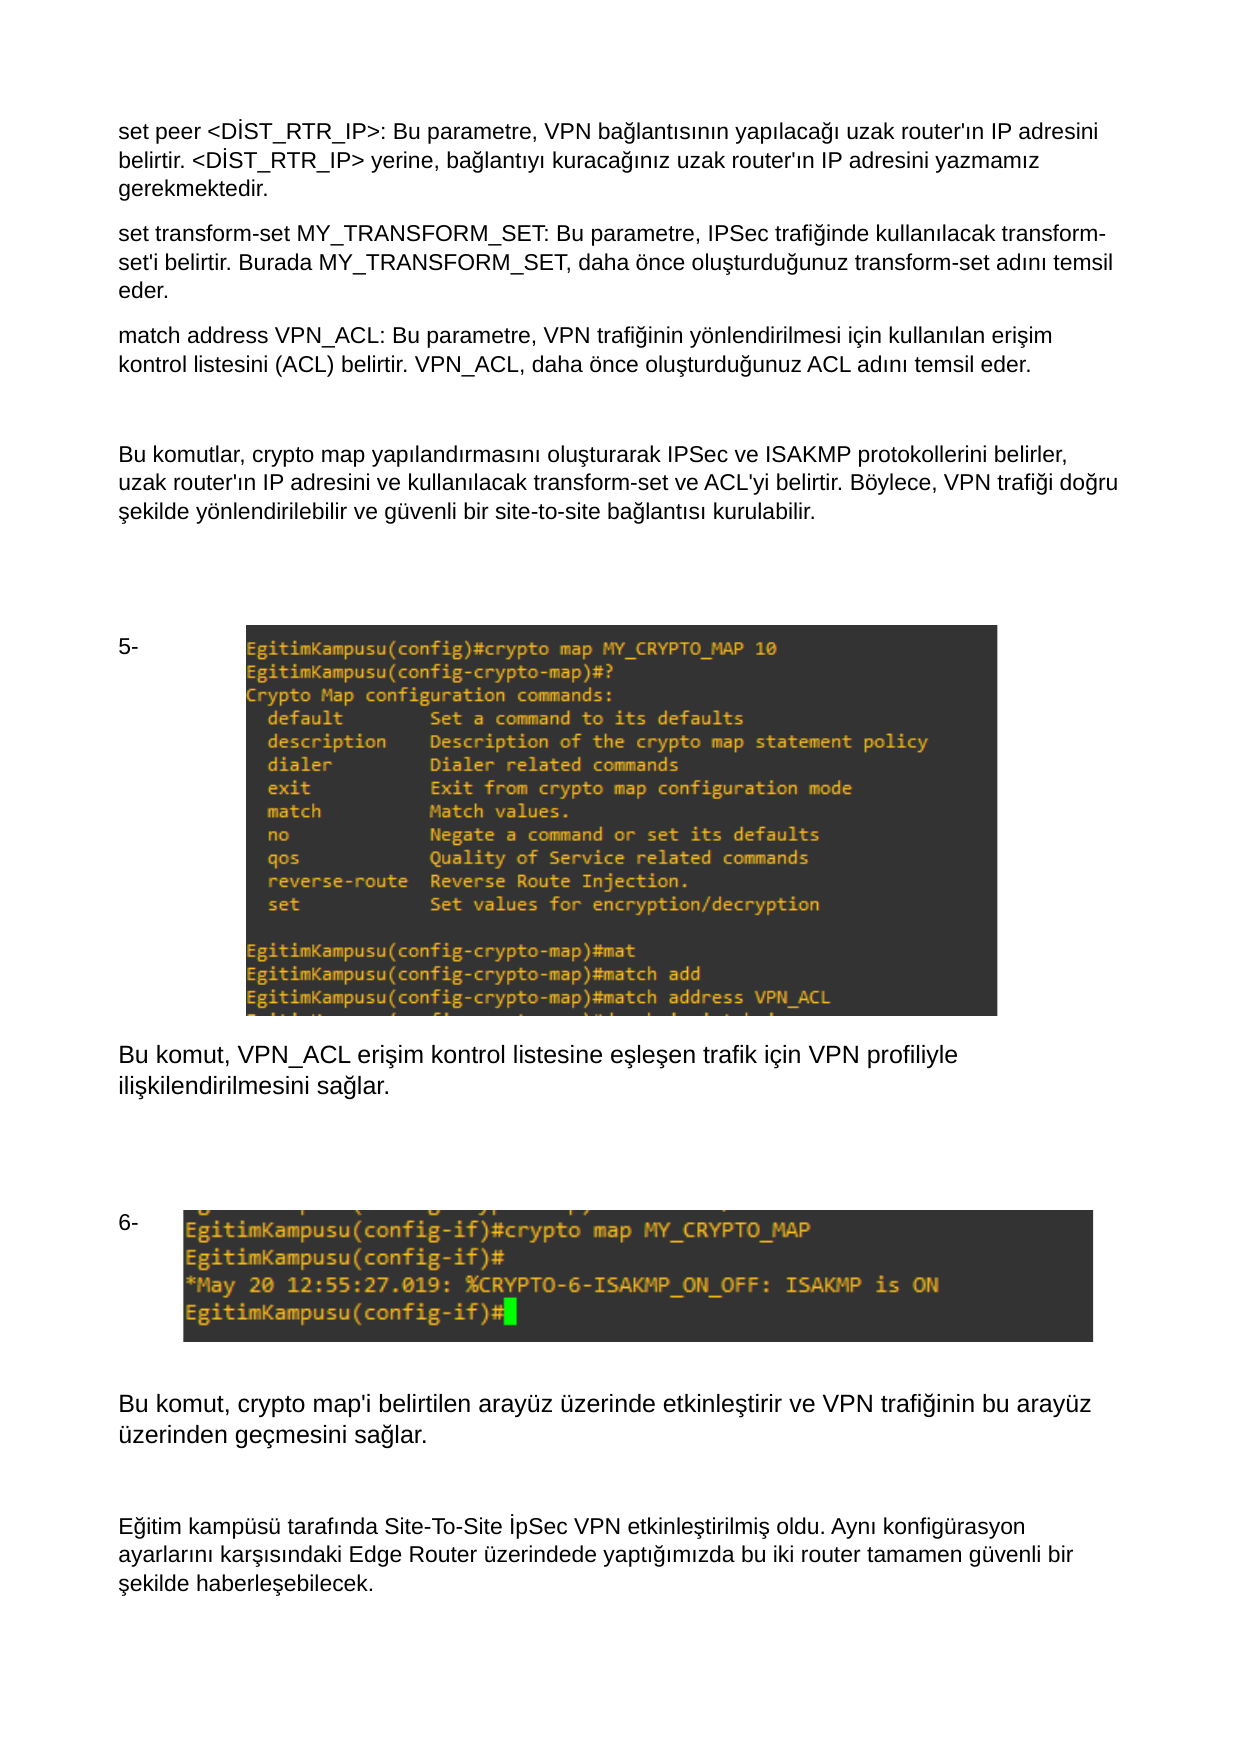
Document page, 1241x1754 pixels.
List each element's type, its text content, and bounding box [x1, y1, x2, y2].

text Bu komut, crypto map'i belirtilen arayüz üzerinde etkinleştirir ve VPN trafiğinin bu arayüz üzerinden geçmesini sağlar. [118, 1389, 1122, 1449]
text Eğitim kampüsü tarafında Site-To-Site İpSec VPN etkinleştirilmiş oldu. Aynı konfigürasyon ayarlarını karşısındaki Edge Router üzerindede yaptığımızda bu iki router tamamen güvenli bir şekilde haberleşebilecek. [118, 1513, 1122, 1596]
text set peer <DİST_RTR_IP>: Bu parametre, VPN bağlantısının yapılacağı uzak router'ın IP adresini belirtir. <DİST_RTR_IP> yerine, bağlantıyı kuracağınız uzak router'ın IP adresini yazmamız gerekmektedir. [118, 118, 1122, 201]
text Bu komutlar, crypto map yapılandırmasını oluşturarak IPSec ve ISAKMP protokollerini belirler, uzak router'ın IP adresini ve kullanılacak transform-set ve ACL'yi belirtir. Böylece, VPN trafiği doğru şekilde yönlendirilebilir ve güvenli bir site-to-site bağlantısı kurulabilir. [118, 441, 1122, 524]
text 5- [118, 633, 246, 659]
picture [183, 1210, 1094, 1342]
text set transform-set MY_TRANSFORM_SET: Bu parametre, IPSec trafiğinde kullanılacak transform-set'i belirtir. Burada MY_TRANSFORM_SET, daha önce oluşturduğunuz transform-set adını temsil eder. [118, 220, 1122, 303]
picture [246, 625, 998, 1016]
text [998, 633, 1122, 659]
text 6- [118, 1209, 1122, 1235]
text match address VPN_ACL: Bu parametre, VPN trafiğinin yönlendirilmesi için kullanılan erişim kontrol listesini (ACL) belirtir. VPN_ACL, daha önce oluşturduğunuz ACL adını temsil eder. [118, 322, 1122, 377]
text Bu komut, VPN_ACL erişim kontrol listesine eşleşen trafik için VPN profiliyle ilişkilendirilmesini sağlar. [118, 1040, 1122, 1099]
